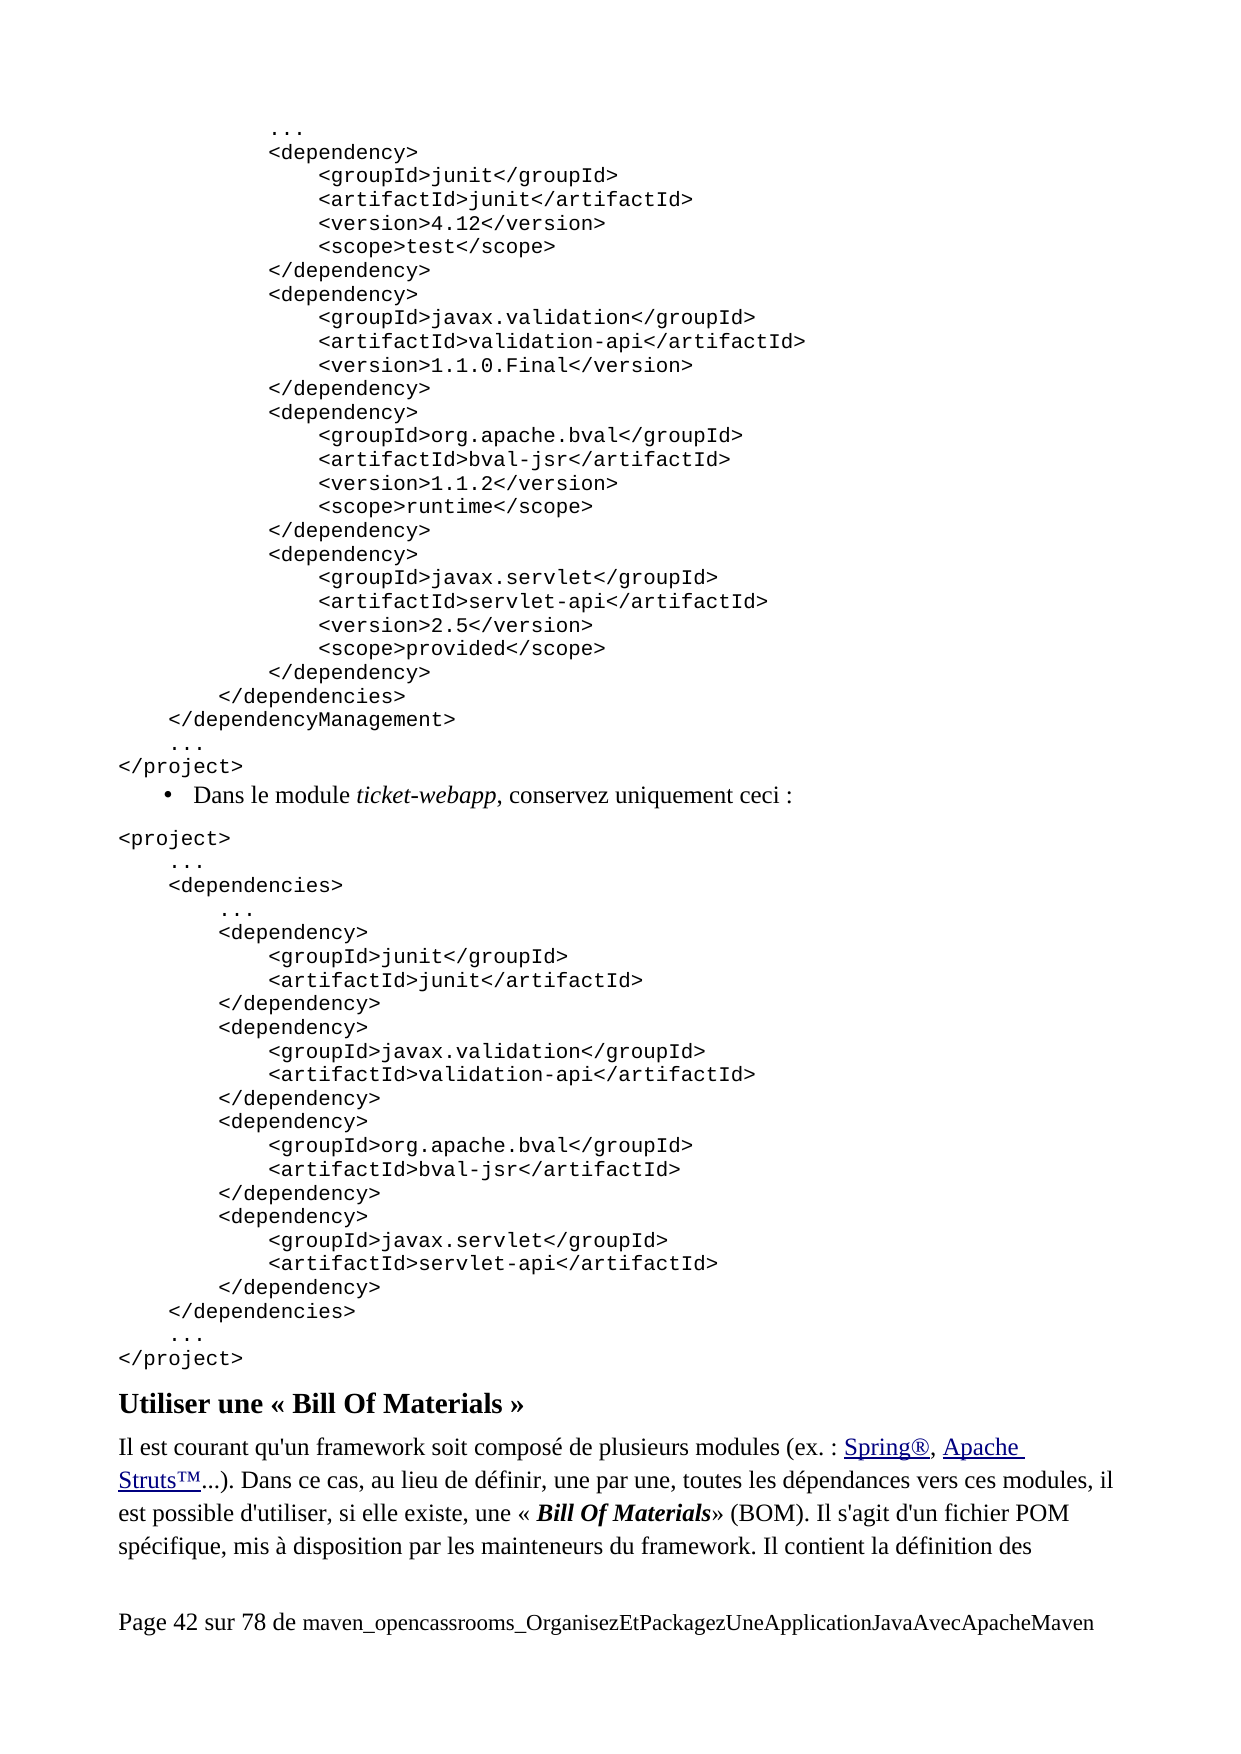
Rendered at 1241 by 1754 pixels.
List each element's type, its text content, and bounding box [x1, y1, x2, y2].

text <artifactId>junit</artifactId> [118, 970, 1122, 993]
text </dependency> [118, 662, 1122, 686]
text <dependency> [118, 1206, 1122, 1230]
text <groupId>org.apache.bval</groupId> [118, 1135, 1122, 1159]
text </dependency> [118, 260, 1122, 284]
text ... [118, 118, 1122, 142]
text <groupId>org.apache.bval</groupId> [118, 426, 1122, 449]
text <version>2.5</version> [118, 615, 1122, 638]
text <artifactId>junit</artifactId> [118, 189, 1122, 213]
text <artifactId>servlet-api</artifactId> [118, 1253, 1122, 1277]
text <version>1.1.2</version> [118, 473, 1122, 496]
text </dependency> [118, 1088, 1122, 1112]
text <version>4.12</version> [118, 213, 1122, 236]
text ... [118, 851, 1122, 875]
text <dependency> [118, 142, 1122, 165]
text </dependency> [118, 1277, 1122, 1301]
subtitle Utiliser une « Bill Of Materials » [118, 1386, 1122, 1420]
text </dependencyManagement> [118, 709, 1122, 733]
list Dans le module ticket-webapp, conservez uniquement ceci : [164, 780, 1122, 809]
text <artifactId>servlet-api</artifactId> [118, 591, 1122, 615]
text <artifactId>validation-api</artifactId> [118, 1064, 1122, 1088]
text <groupId>javax.servlet</groupId> [118, 567, 1122, 591]
text </dependency> [118, 1182, 1122, 1206]
text <dependency> [118, 1112, 1122, 1135]
text ... [118, 1324, 1122, 1348]
text <groupId>junit</groupId> [118, 165, 1122, 189]
text <dependency> [118, 402, 1122, 426]
text <artifactId>bval-jsr</artifactId> [118, 449, 1122, 473]
text <dependency> [118, 544, 1122, 567]
text <artifactId>validation-api</artifactId> [118, 331, 1122, 354]
text <scope>provided</scope> [118, 638, 1122, 662]
text <dependency> [118, 1017, 1122, 1041]
text <dependencies> [118, 875, 1122, 899]
text <scope>test</scope> [118, 236, 1122, 260]
text <groupId>javax.validation</groupId> [118, 1041, 1122, 1064]
text </project> [118, 1348, 1122, 1372]
text <version>1.1.0.Final</version> [118, 354, 1122, 378]
text <artifactId>bval-jsr</artifactId> [118, 1159, 1122, 1182]
text </dependency> [118, 378, 1122, 402]
text <groupId>javax.validation</groupId> [118, 307, 1122, 331]
text </dependency> [118, 993, 1122, 1017]
text Il est courant qu'un framework soit composé de plusieurs modules (ex. : Spring®, Apache Struts™...). Dans ce cas, au lieu de définir, une par une, toutes les dépendances vers ces modules, il est possible d'utiliser, si elle existe, une « Bill Of Materials» (BOM). Il s'agit d'un fichier POM spécifique, mis à disposition par les mainteneurs du framework. Il contient la définition des [118, 1432, 1122, 1560]
text <dependency> [118, 284, 1122, 307]
text <groupId>javax.servlet</groupId> [118, 1230, 1122, 1253]
text </dependencies> [118, 686, 1122, 709]
text ... [118, 733, 1122, 757]
text ... [118, 899, 1122, 922]
text <project> [118, 828, 1122, 851]
text </dependencies> [118, 1301, 1122, 1324]
text <groupId>junit</groupId> [118, 946, 1122, 970]
text </dependency> [118, 520, 1122, 544]
text <scope>runtime</scope> [118, 496, 1122, 520]
text <dependency> [118, 922, 1122, 946]
text </project> [118, 757, 1122, 780]
